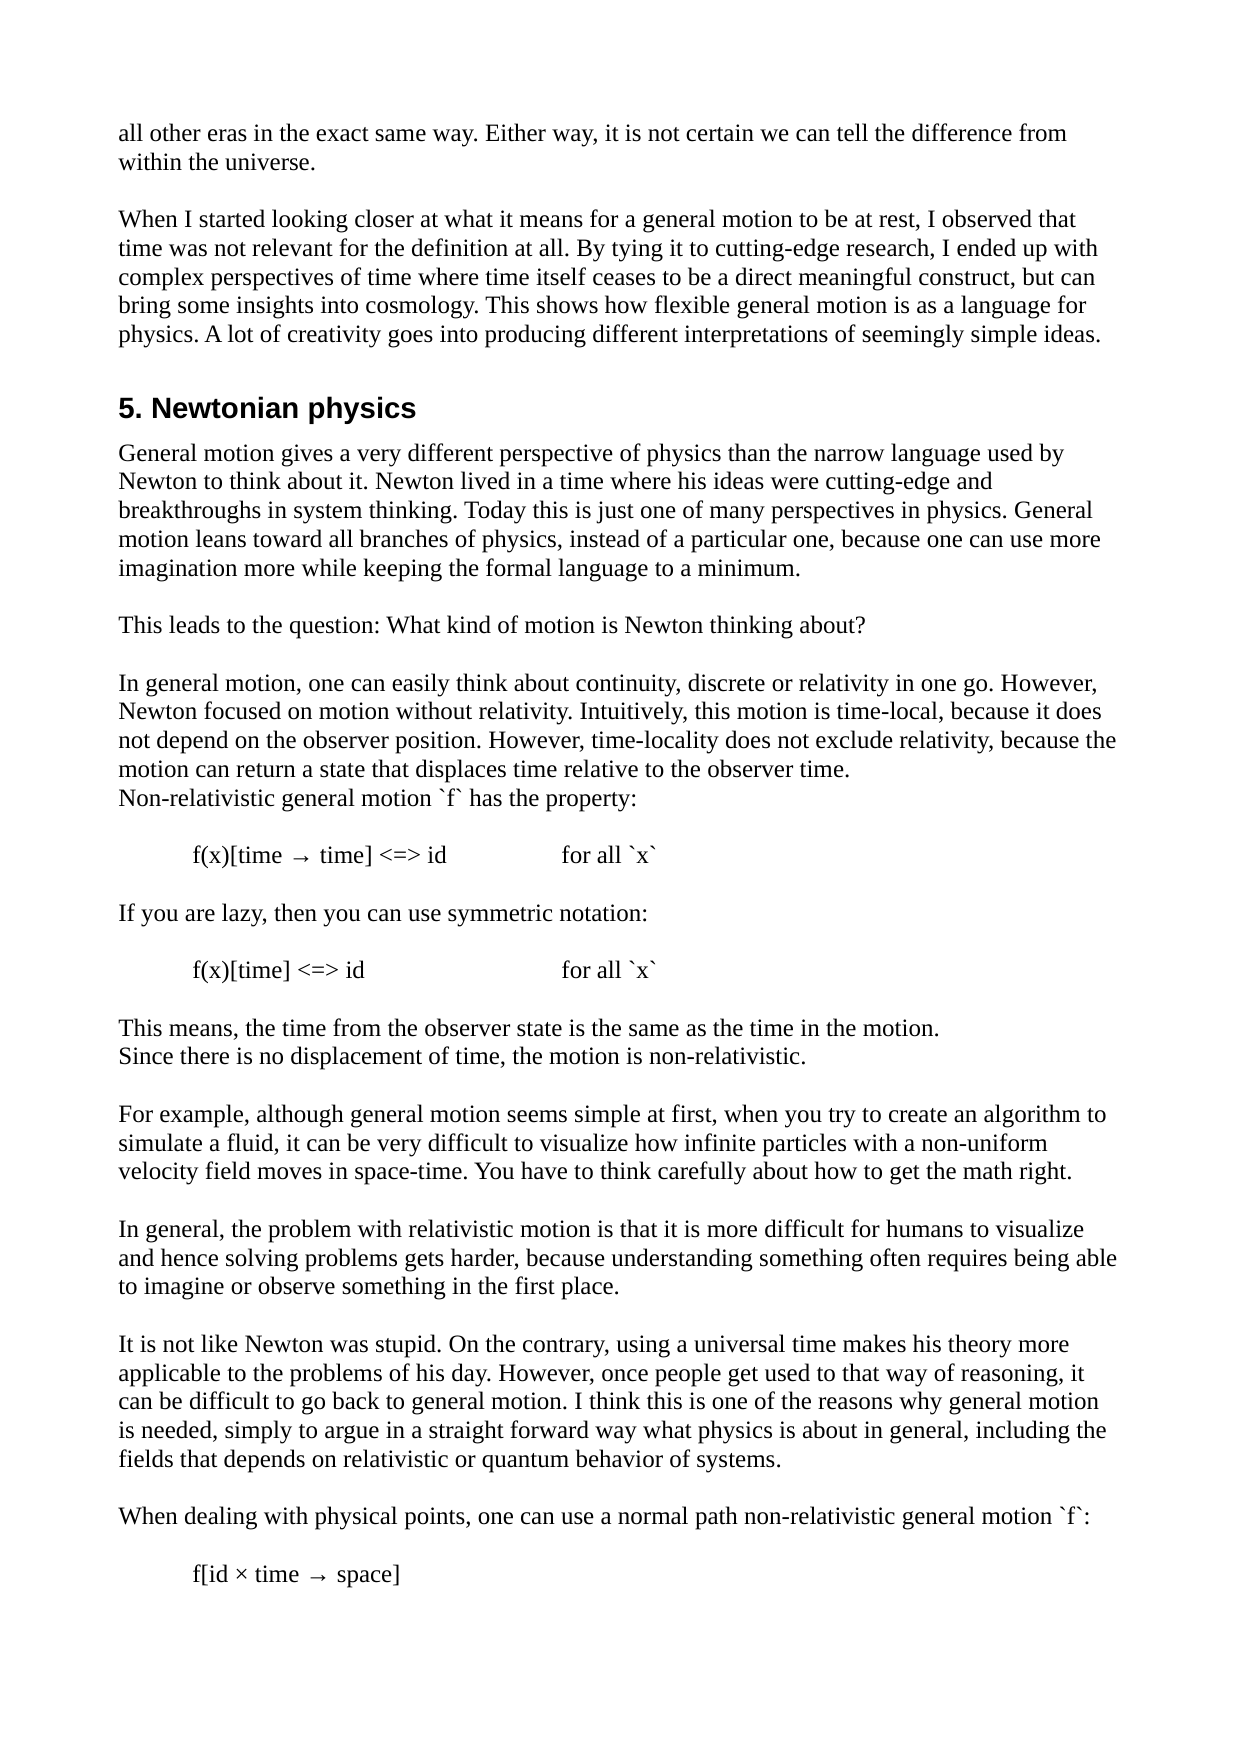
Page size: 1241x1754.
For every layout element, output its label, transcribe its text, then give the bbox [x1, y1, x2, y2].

text all other eras in the exact same way. Either way, it is not certain we can tell the difference from within the universe. [118, 118, 1122, 176]
subtitle 5. Newtonian physics [118, 391, 1122, 425]
text In general, the problem with relativistic motion is that it is more difficult for humans to visualize and hence solving problems gets harder, because understanding something often requires being able to imagine or observe something in the first place. [118, 1214, 1122, 1300]
text In general motion, one can easily think about continuity, discrete or relativity in one go. However, Newton focused on motion without relativity. Intuitively, this motion is time-local, because it does not depend on the observer position. However, time-locality does not exclude relativity, because the motion can return a state that displaces time relative to the observer time. [118, 668, 1122, 783]
text When dealing with physical points, one can use a normal path non-relativistic general motion `f`: [118, 1501, 1122, 1559]
text f[id × time → space] [118, 1559, 1122, 1588]
text f(x)[time → time] <=> id for all `x` If you are lazy, then you can use symmetric notation: [118, 840, 1122, 926]
text f(x)[time] <=> id for all `x` [118, 955, 1122, 984]
text For example, although general motion seems simple at first, when you try to create an algorithm to simulate a fluid, it can be very difficult to visualize how infinite particles with a non-uniform velocity field moves in space-time. You have to think carefully about how to get the math right. [118, 1099, 1122, 1185]
text It is not like Newton was stupid. On the contrary, using a universal time makes his theory more applicable to the problems of his day. However, once people get used to that way of reasoning, it can be difficult to go back to general motion. I think this is one of the reasons why general motion is needed, simply to argue in a straight forward way what physics is about in general, including the fields that depends on relativistic or quantum behavior of systems. [118, 1329, 1122, 1473]
text This leads to the question: What kind of motion is Newton thinking about? [118, 610, 1122, 639]
text When I started looking closer at what it means for a general motion to be at rest, I observed that time was not relevant for the definition at all. By tying it to cutting-edge research, I ended up with complex perspectives of time where time itself ceases to be a direct meaningful construct, but can bring some insights into cosmology. This shows how flexible general motion is as a language for physics. A lot of creativity goes into producing different interpretations of seemingly simple ideas. [118, 204, 1122, 348]
text Non-relativistic general motion `f` has the property: [118, 783, 1122, 811]
text General motion gives a very different perspective of physics than the narrow language used by Newton to think about it. Newton lived in a time where his ideas were cutting-edge and breakthroughs in system thinking. Today this is just one of many perspectives in physics. General motion leans toward all branches of physics, instead of a particular one, because one can use more imagination more while keeping the formal language to a minimum. [118, 438, 1122, 581]
text This means, the time from the observer state is the same as the time in the motion. Since there is no displacement of time, the motion is non-relativistic. [118, 1013, 1122, 1070]
